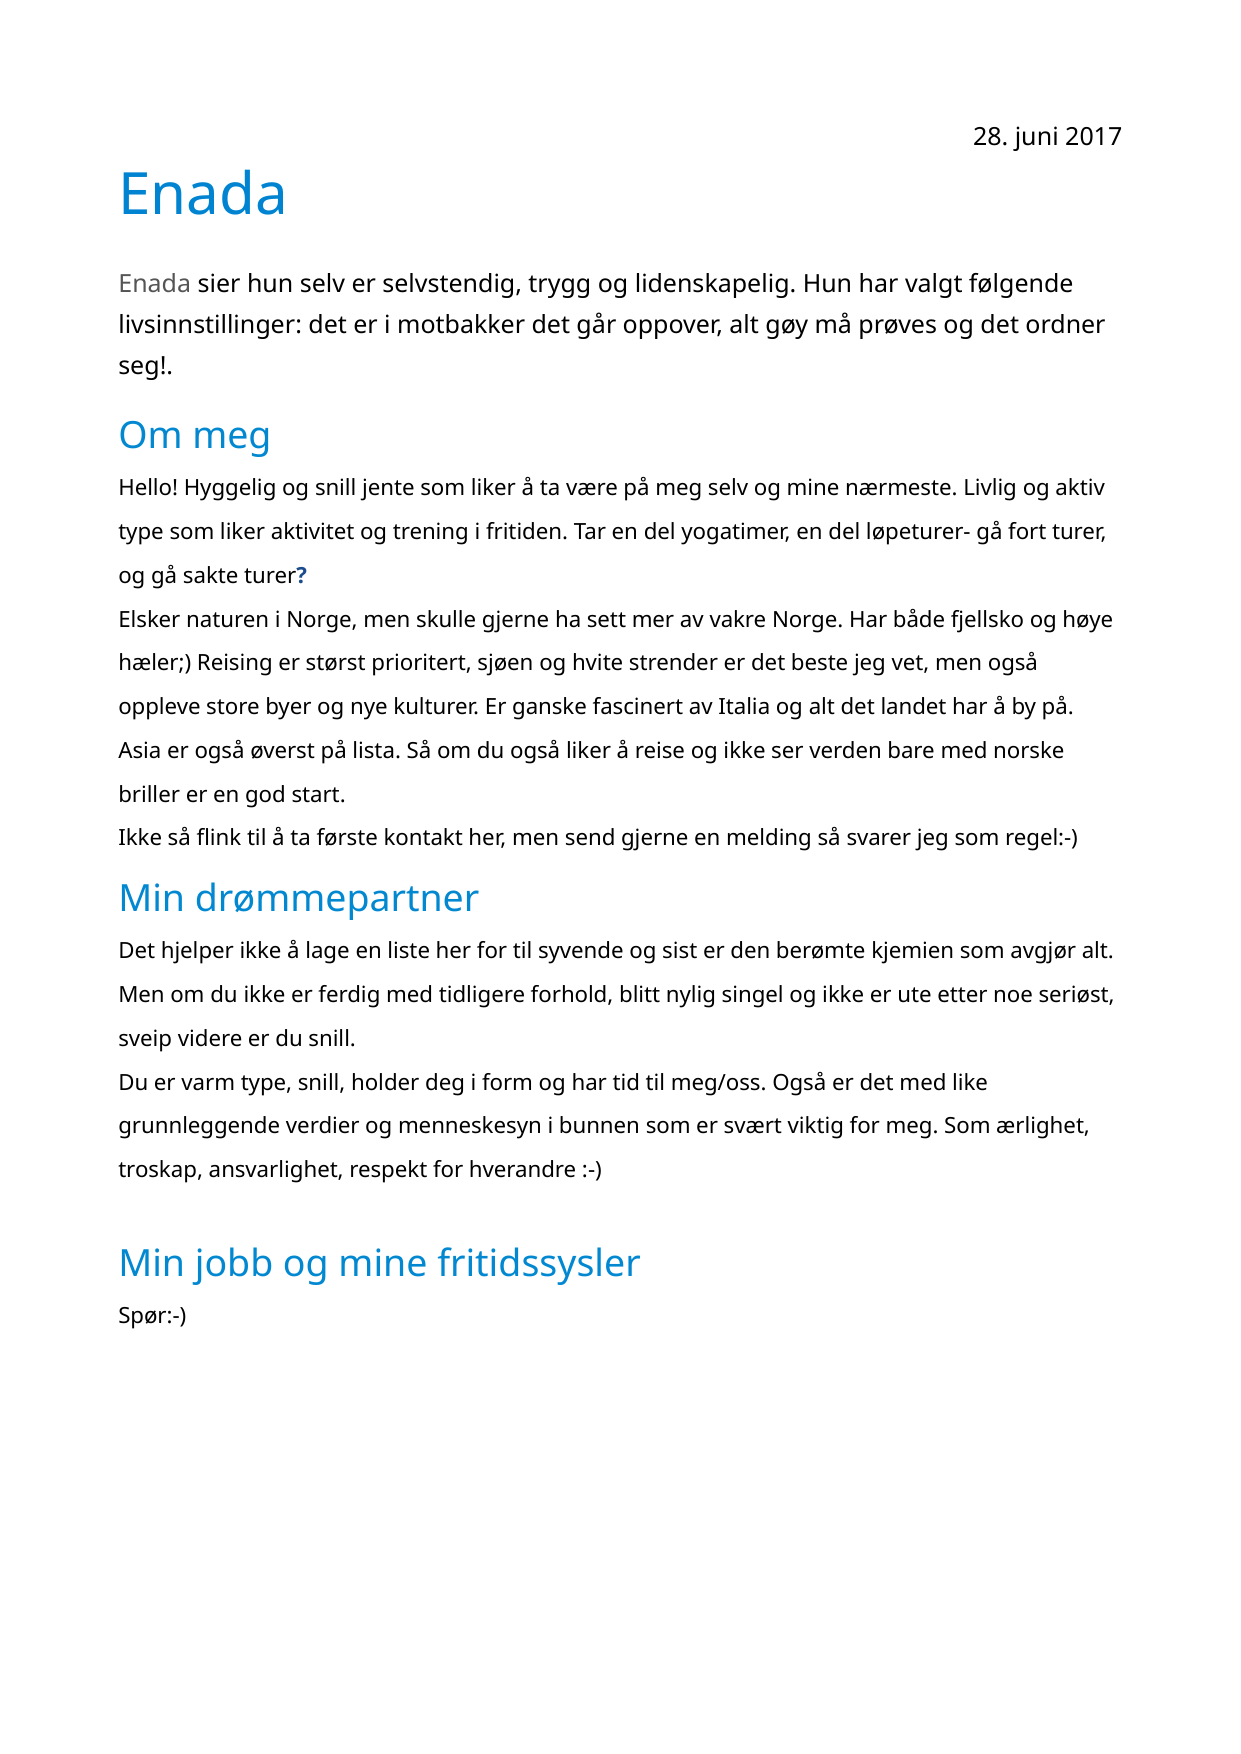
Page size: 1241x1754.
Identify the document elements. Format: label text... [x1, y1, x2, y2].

text 28. juni 2017 [118, 118, 1122, 152]
subtitle Om meg [118, 408, 1122, 459]
text Enada sier hun selv er selvstendig, trygg og lidenskapelig. Hun har valgt følgende livsinnstillinger: det er i motbakker det går oppover, alt gøy må prøves og det ordner seg!. [118, 266, 1122, 381]
subtitle Min jobb og mine fritidssysler [118, 1236, 1122, 1287]
text Spør:-) [118, 1300, 1122, 1330]
text Enada [118, 152, 1122, 232]
text Det hjelper ikke å lage en liste her for til syvende og sist er den berømte kjemien som avgjør alt. Men om du ikke er ferdig med tidligere forhold, blitt nylig singel og ikke er ute etter noe seriøst, sveip videre er du snill. Du er varm type, snill, holder deg i form og har tid til meg/oss. Også er det med like grunnleggende verdier og menneskesyn i bunnen som er svært viktig for meg. Som ærlighet, troskap, ansvarlighet, respekt for hverandre :-) [118, 935, 1122, 1184]
subtitle Min drømmepartner [118, 871, 1122, 922]
text Hello! Hyggelig og snill jente som liker å ta være på meg selv og mine nærmeste. Livlig og aktiv type som liker aktivitet og trening i fritiden. Tar en del yogatimer, en del løpeturer- gå fort turer, og gå sakte turer? Elsker naturen i Norge, men skulle gjerne ha sett mer av vakre Norge. Har både fjellsko og høye hæler;) Reising er størst prioritert, sjøen og hvite strender er det beste jeg vet, men også oppleve store byer og nye kulturer. Er ganske fascinert av Italia og alt det landet har å by på. Asia er også øverst på lista. Så om du også liker å reise og ikke ser verden bare med norske briller er en god start. Ikke så flink til å ta første kontakt her, men send gjerne en melding så svarer jeg som regel:-) [118, 472, 1122, 852]
